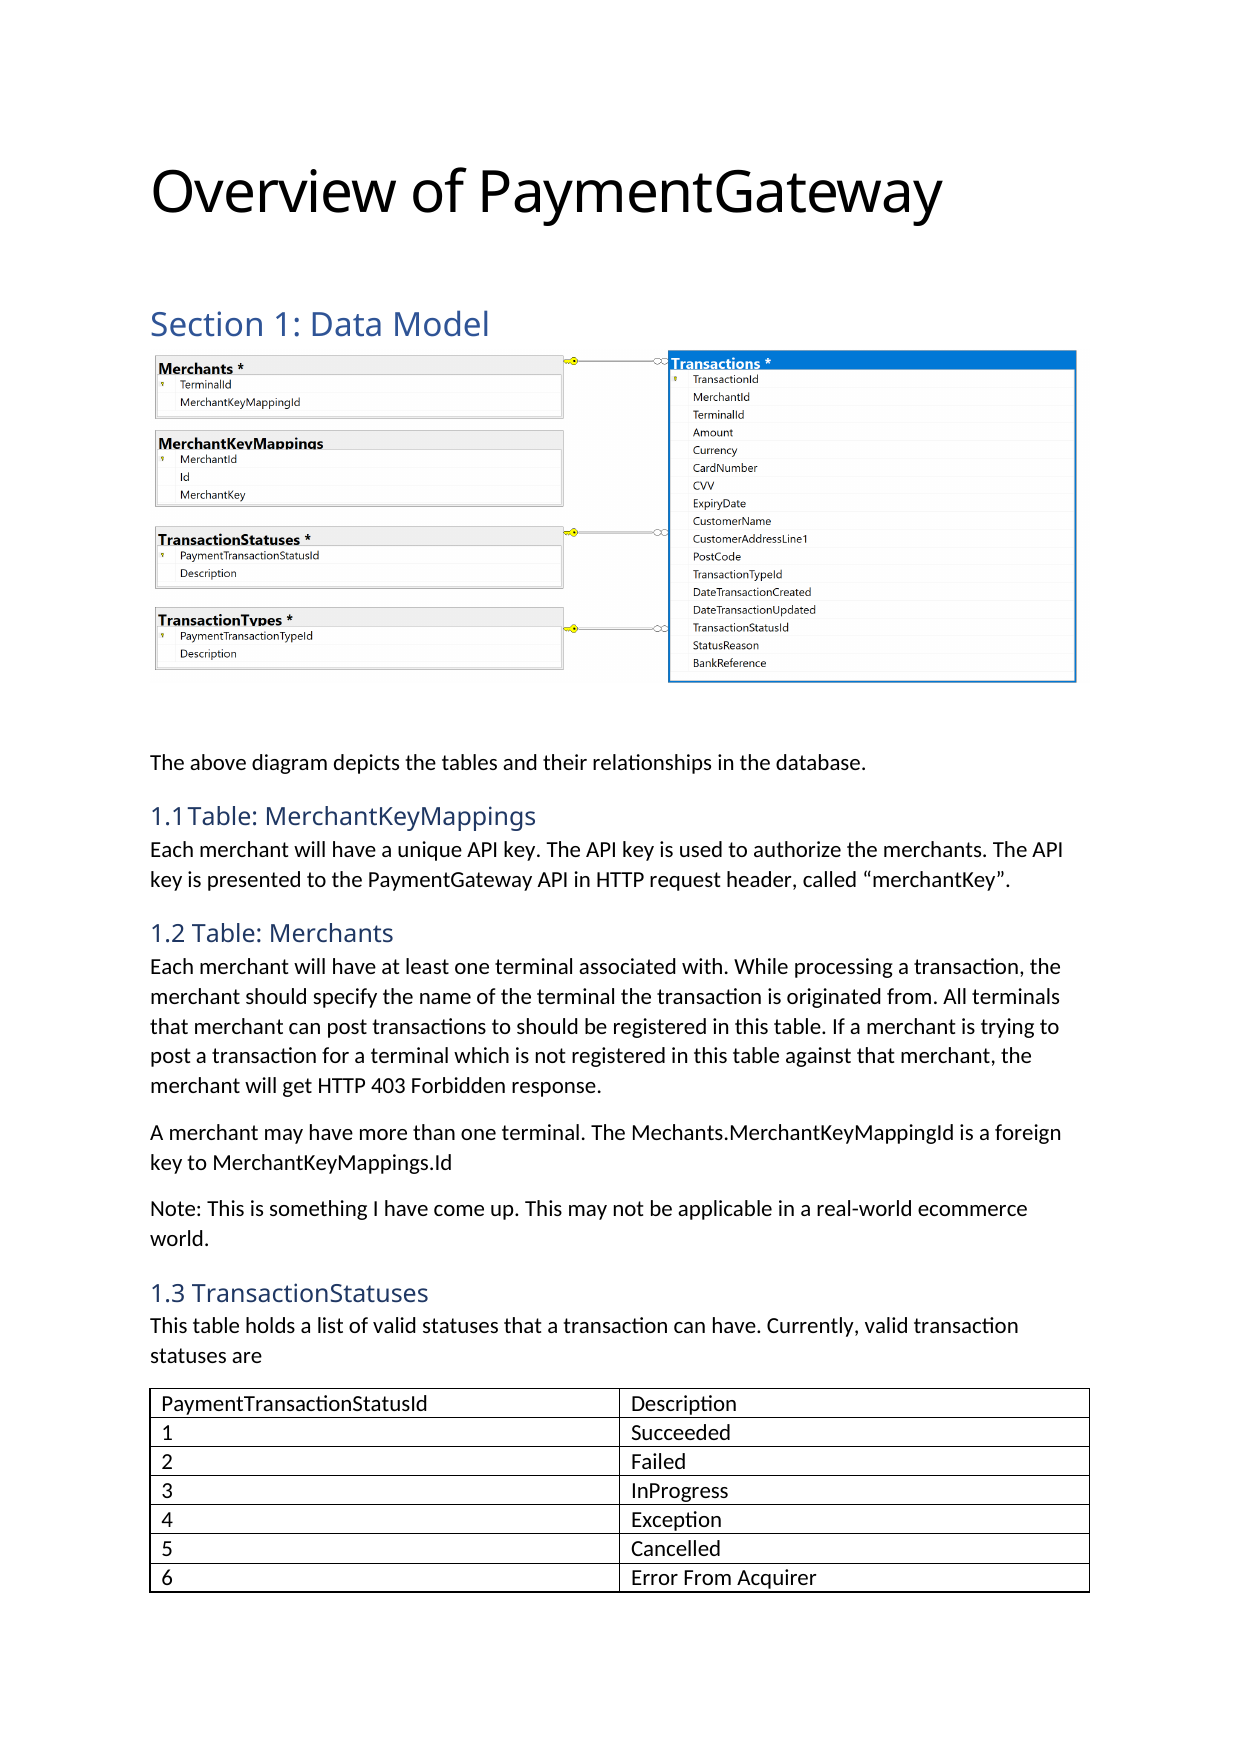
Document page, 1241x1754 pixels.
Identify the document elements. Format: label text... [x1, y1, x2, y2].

subtitle 1.2 Table: Merchants [150, 916, 1090, 950]
text Each merchant will have a unique API key. The API key is used to authorize the merchants. The API key is presented to the PaymentGateway API in HTTP request header, called “merchantKey”. [150, 835, 1090, 893]
subtitle Section 1: Data Model [150, 301, 1090, 346]
text This table holds a list of valid statuses that a transaction can have. Currently, valid transaction statuses are [150, 1312, 1090, 1369]
table_cell 1 [151, 1418, 619, 1446]
text Note: This is something I have come up. This may not be applicable in a real-world ecommerce world. [150, 1194, 1090, 1252]
title Overview of PaymentGateway [150, 150, 1090, 229]
text Each merchant will have at least one terminal associated with. While processing a transaction, the merchant should specify the name of the terminal the transaction is originated from. All terminals that merchant can post transactions to should be registered in this table. If a merchant is trying to post a transaction for a terminal which is not registered in this table against that merchant, the merchant will get HTTP 403 Forbidden response. [150, 952, 1090, 1099]
table_cell Succeeded [620, 1418, 1089, 1446]
subtitle Table: MerchantKeyMappings [150, 799, 1090, 833]
table_cell 2 [151, 1447, 619, 1475]
table_cell Failed [620, 1447, 1089, 1475]
table_cell Cancelled [620, 1534, 1089, 1562]
text A merchant may have more than one terminal. The Mechants.MerchantKeyMappingId is a foreign key to MerchantKeyMappings.Id [150, 1118, 1090, 1176]
table_cell InProgress [620, 1476, 1089, 1504]
table_cell Exception [620, 1505, 1089, 1533]
table_cell 4 [151, 1505, 619, 1533]
subtitle 1.3 TransactionStatuses [150, 1275, 1090, 1309]
table_cell 6 [151, 1564, 619, 1591]
table_header PaymentTransactionStatusId [151, 1389, 619, 1417]
table_cell 3 [151, 1476, 619, 1504]
table_cell Error From Acquirer [620, 1564, 1089, 1591]
table_header Description [620, 1389, 1089, 1417]
table_cell 5 [151, 1534, 619, 1562]
text The above diagram depicts the tables and their relationships in the database. [150, 748, 1090, 776]
